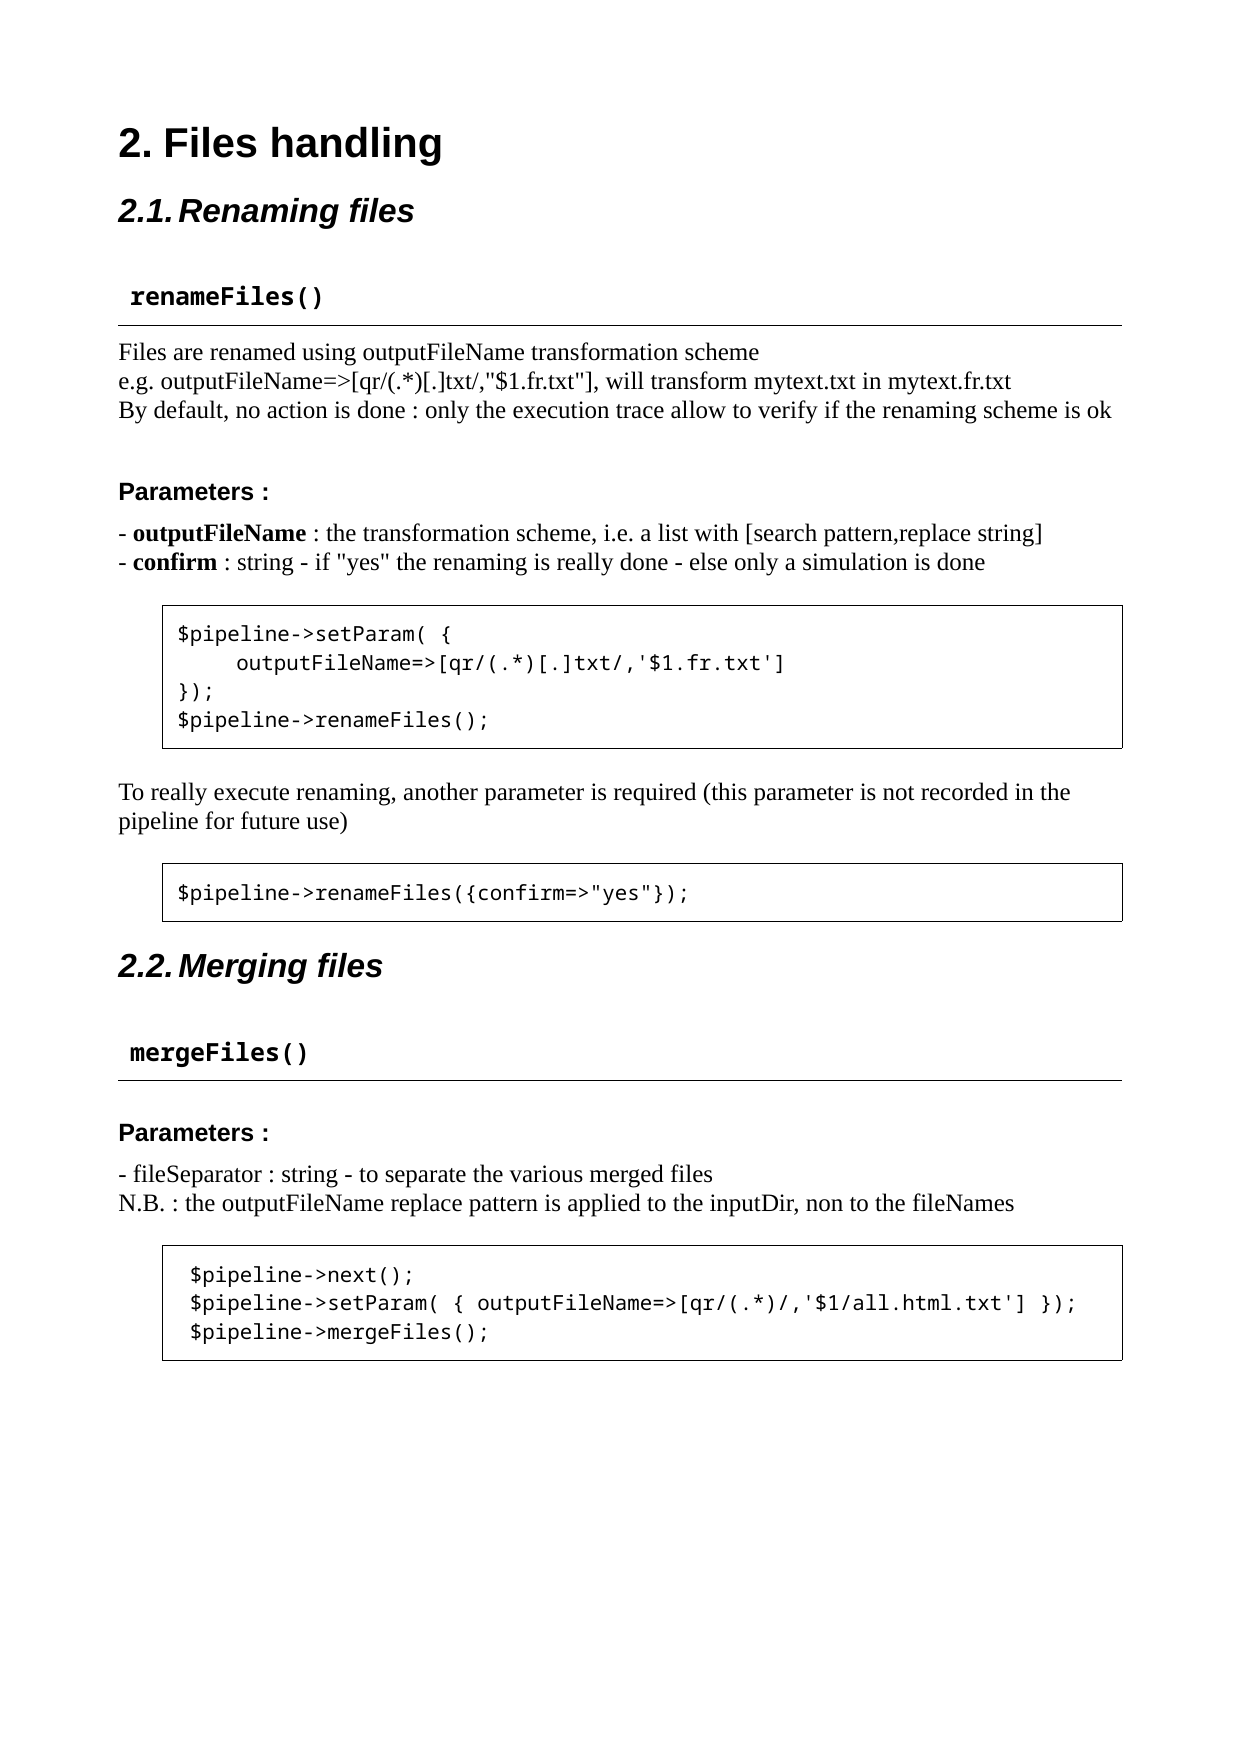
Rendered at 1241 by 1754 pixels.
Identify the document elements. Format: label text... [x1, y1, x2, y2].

text - outputFileName : the transformation scheme, i.e. a list with [search pattern,replace string] [118, 518, 1122, 547]
text $pipeline->mergeFiles(); [163, 1302, 1122, 1360]
text - fileSeparator : string - to separate the various merged files [118, 1159, 1122, 1188]
text outputFileName=>[qr/(.*)[.]txt/,'$1.fr.txt'] [163, 633, 1122, 662]
subtitle Files handling [118, 118, 1122, 166]
subtitle Merging files [118, 946, 1122, 985]
text e.g. outputFileName=>[qr/(.*)[.]txt/,"$1.fr.txt"], will transform mytext.txt in mytext.fr.txt [118, 366, 1122, 395]
text - confirm : string - if "yes" the renaming is really done - else only a simulation is done [118, 547, 1122, 576]
text Files are renamed using outputFileName transformation scheme [118, 337, 1122, 366]
subtitle mergeFiles() [118, 1022, 1122, 1080]
text }); [163, 662, 1122, 690]
subtitle renameFiles() [118, 267, 1122, 325]
text By default, no action is done : only the execution trace allow to verify if the renaming scheme is ok [118, 395, 1122, 423]
text $pipeline->renameFiles(); [163, 690, 1122, 748]
text To really execute renaming, another parameter is required (this parameter is not recorded in the pipeline for future use) [118, 777, 1122, 834]
subtitle Parameters : [118, 1118, 1122, 1146]
text $pipeline->renameFiles({confirm=>"yes"}); [163, 864, 1122, 921]
subtitle Renaming files [118, 191, 1122, 229]
text N.B. : the outputFileName replace pattern is applied to the inputDir, non to the fileNames [118, 1188, 1122, 1216]
subtitle Parameters : [118, 477, 1122, 506]
text $pipeline->next(); [163, 1246, 1122, 1273]
text $pipeline->setParam( { [163, 606, 1122, 633]
text $pipeline->setParam( { outputFileName=>[qr/(.*)/,'$1/all.html.txt'] }); [163, 1273, 1122, 1302]
